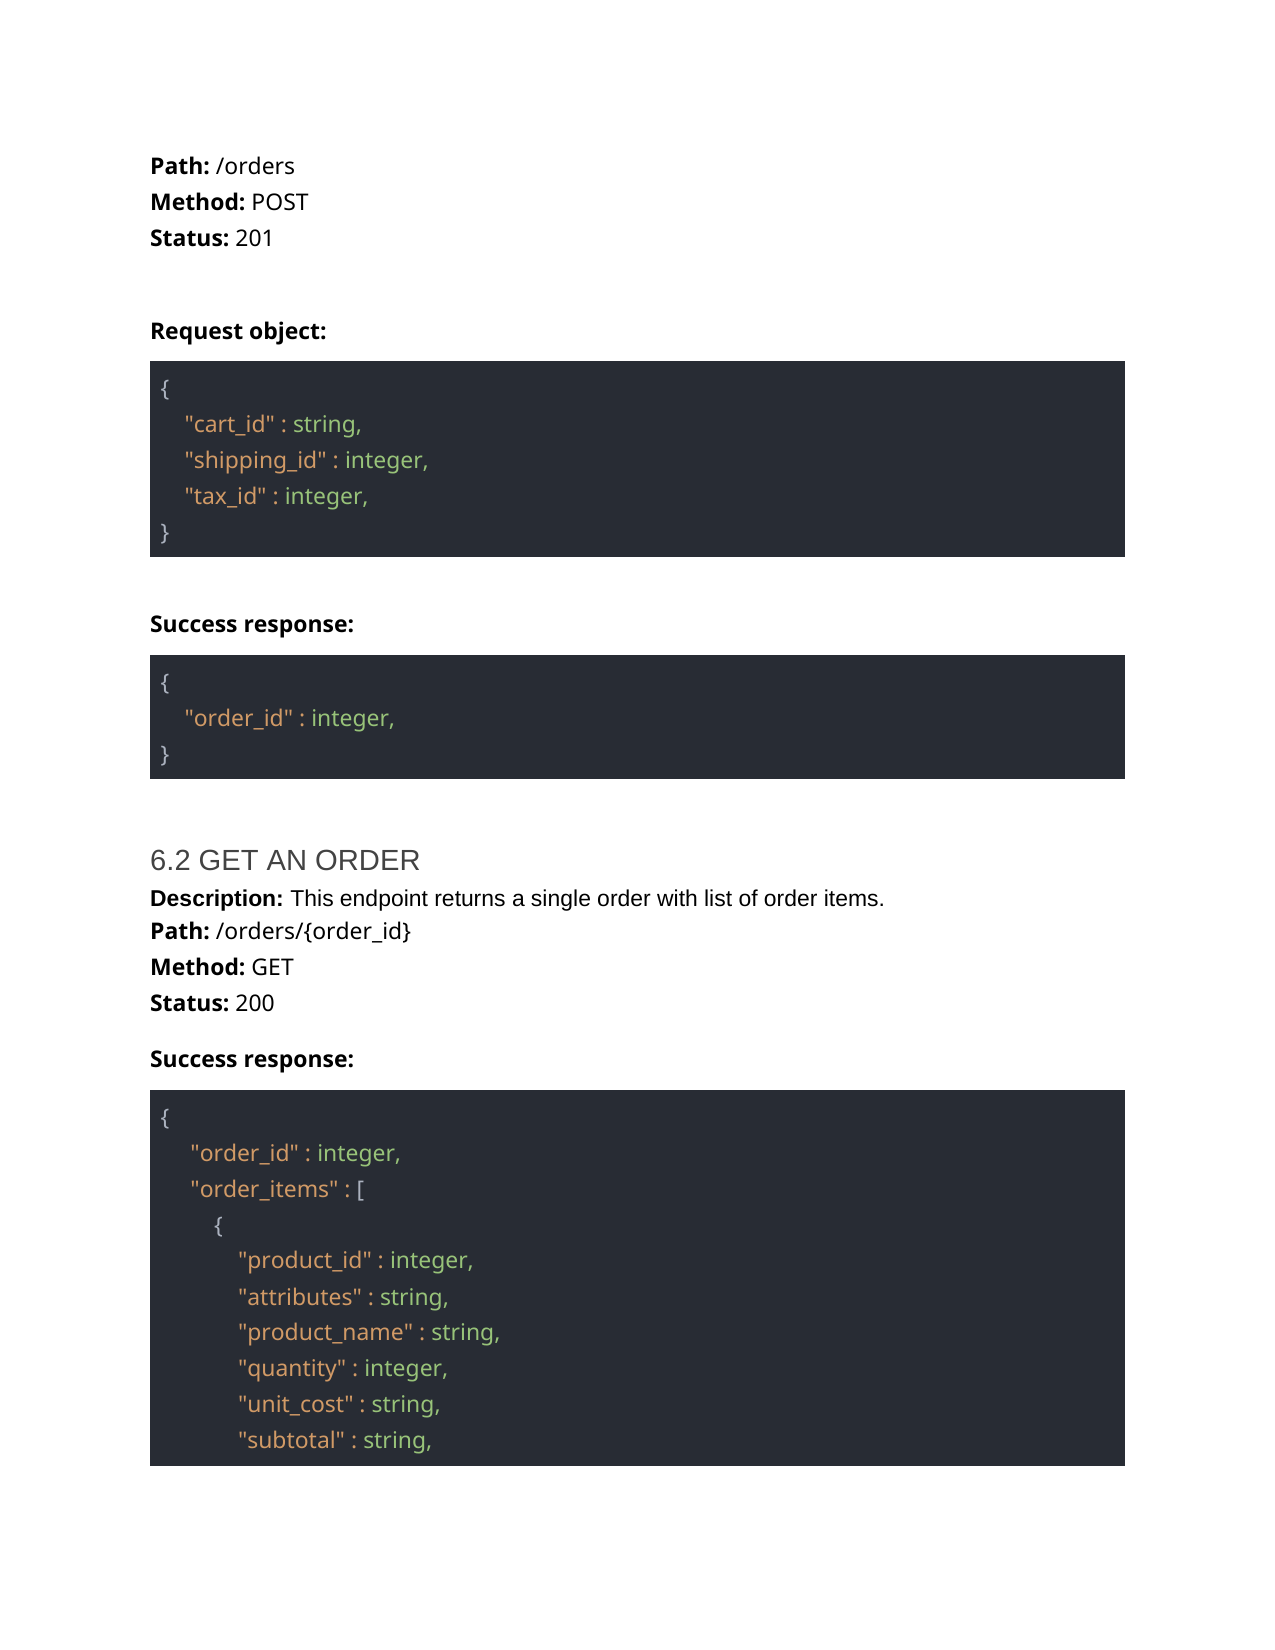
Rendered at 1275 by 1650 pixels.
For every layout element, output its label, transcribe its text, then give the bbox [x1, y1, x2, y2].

text Description: This endpoint returns a single order with list of order items. [150, 884, 1125, 911]
text Success response: [150, 1043, 1125, 1075]
text Status: 201 [150, 222, 1125, 253]
text Path: /orders [150, 150, 1125, 181]
text Status: 200 [150, 987, 1125, 1018]
text Method: POST [150, 186, 1125, 217]
table_header { "order_id" : integer, "order_items" : [ { "product_id" : integer, "attributes" : string, "product_name" : string, "quantity" : integer, "unit_cost" : string, "subtotal" : string, [150, 1090, 1125, 1466]
text Request object: [150, 314, 1125, 346]
text Path: /orders/{order_id} [150, 915, 1125, 946]
text Success response: [150, 608, 1125, 639]
table_header { "order_id" : integer, } [150, 655, 1125, 779]
text Method: GET [150, 951, 1125, 982]
table_header { "cart_id" : string, "shipping_id" : integer, "tax_id" : integer, } [150, 361, 1125, 557]
subtitle 6.2 GET AN ORDER [150, 843, 1125, 876]
